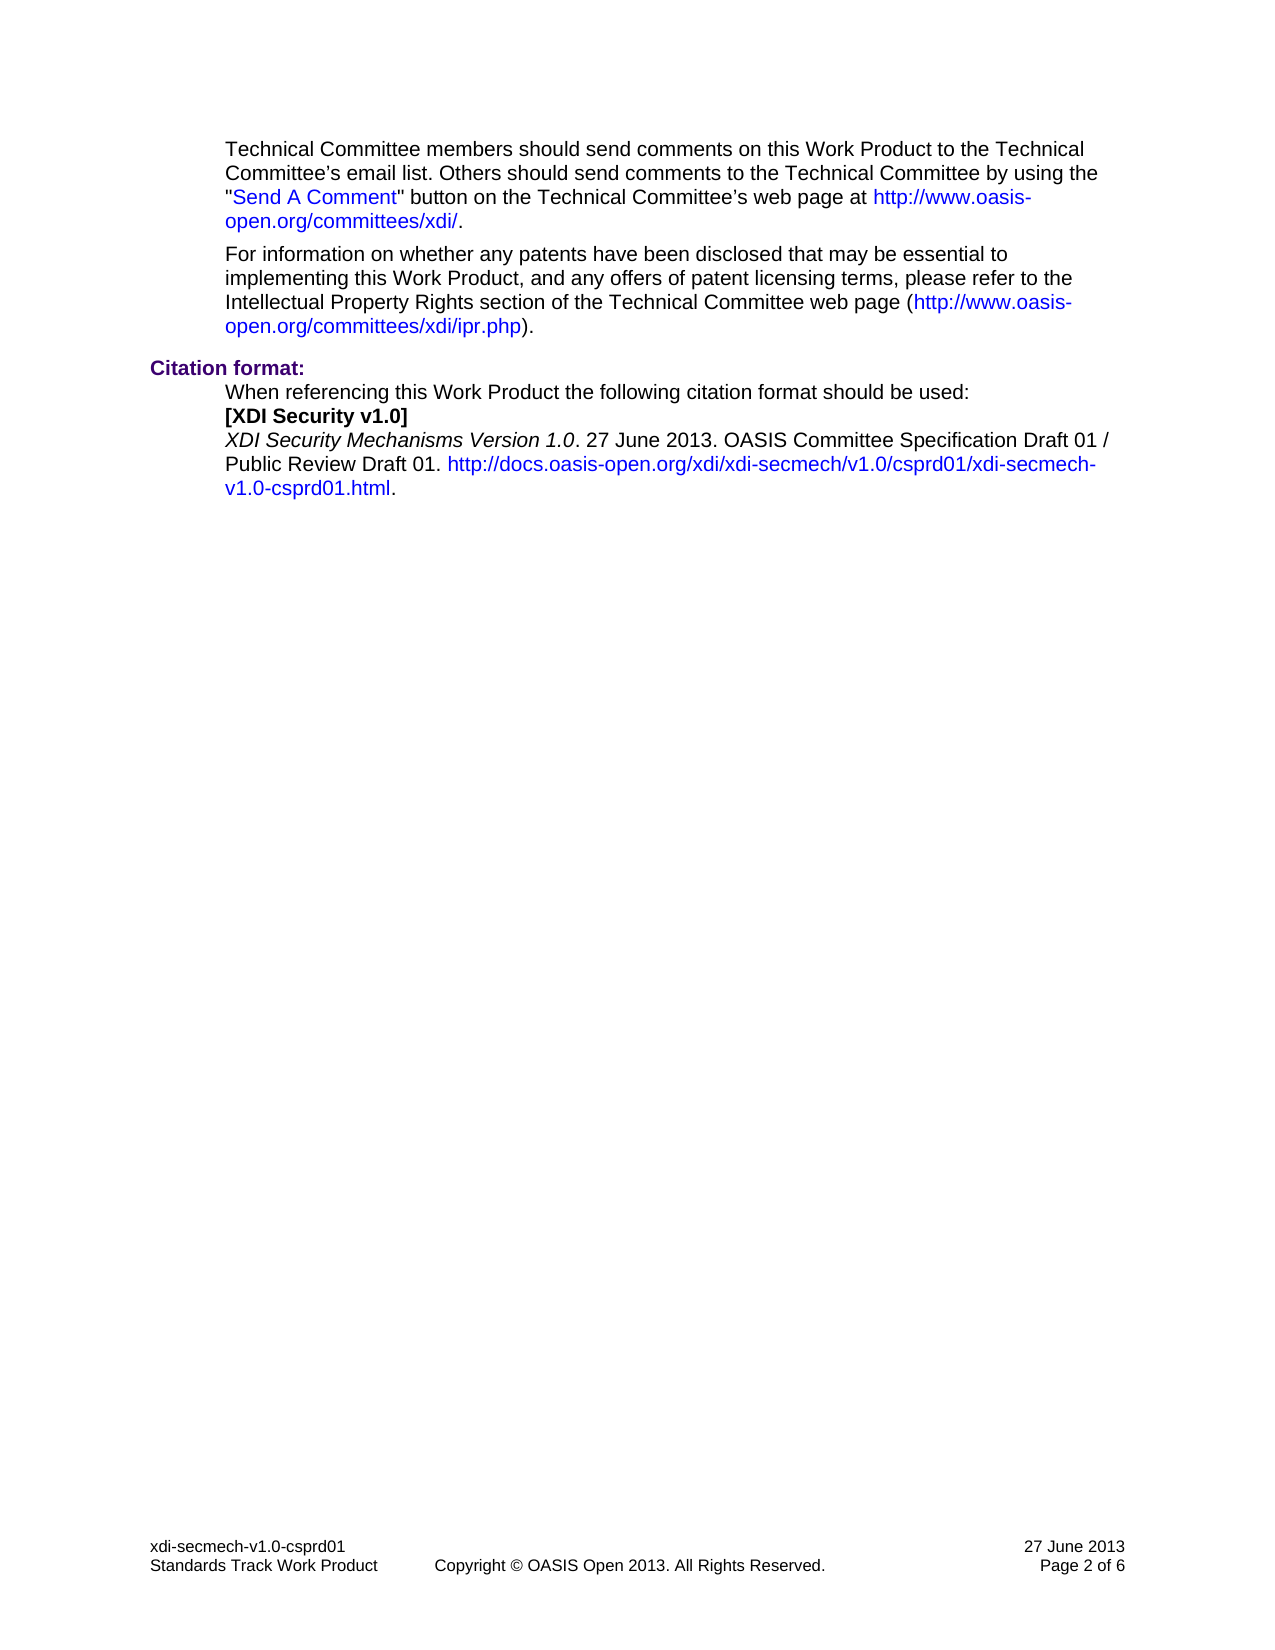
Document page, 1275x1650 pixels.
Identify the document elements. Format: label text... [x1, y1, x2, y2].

text Technical Committee members should send comments on this Work Product to the Technical Committee’s email list. Others should send comments to the Technical Committee by using the "Send A Comment" button on the Technical Committee’s web page at http://www.oasis-open.org/committees/xdi/. [225, 137, 1125, 233]
title When referencing this Work Product the following citation format should be used: [225, 380, 1125, 404]
title [XDI Security v1.0] [225, 404, 1125, 428]
title XDI Security Mechanisms Version 1.0. 27 June 2013. OASIS Committee Specification Draft 01 / Public Review Draft 01. http://docs.oasis-open.org/xdi/xdi-secmech/v1.0/csprd01/xdi-secmech-v1.0-csprd01.html. [225, 428, 1125, 499]
text For information on whether any patents have been disclosed that may be essential to implementing this Work Product, and any offers of patent licensing terms, please refer to the Intellectual Property Rights section of the Technical Committee web page (http://www.oasis-open.org/committees/xdi/ipr.php). [225, 242, 1125, 338]
title Citation format: [150, 356, 1125, 380]
